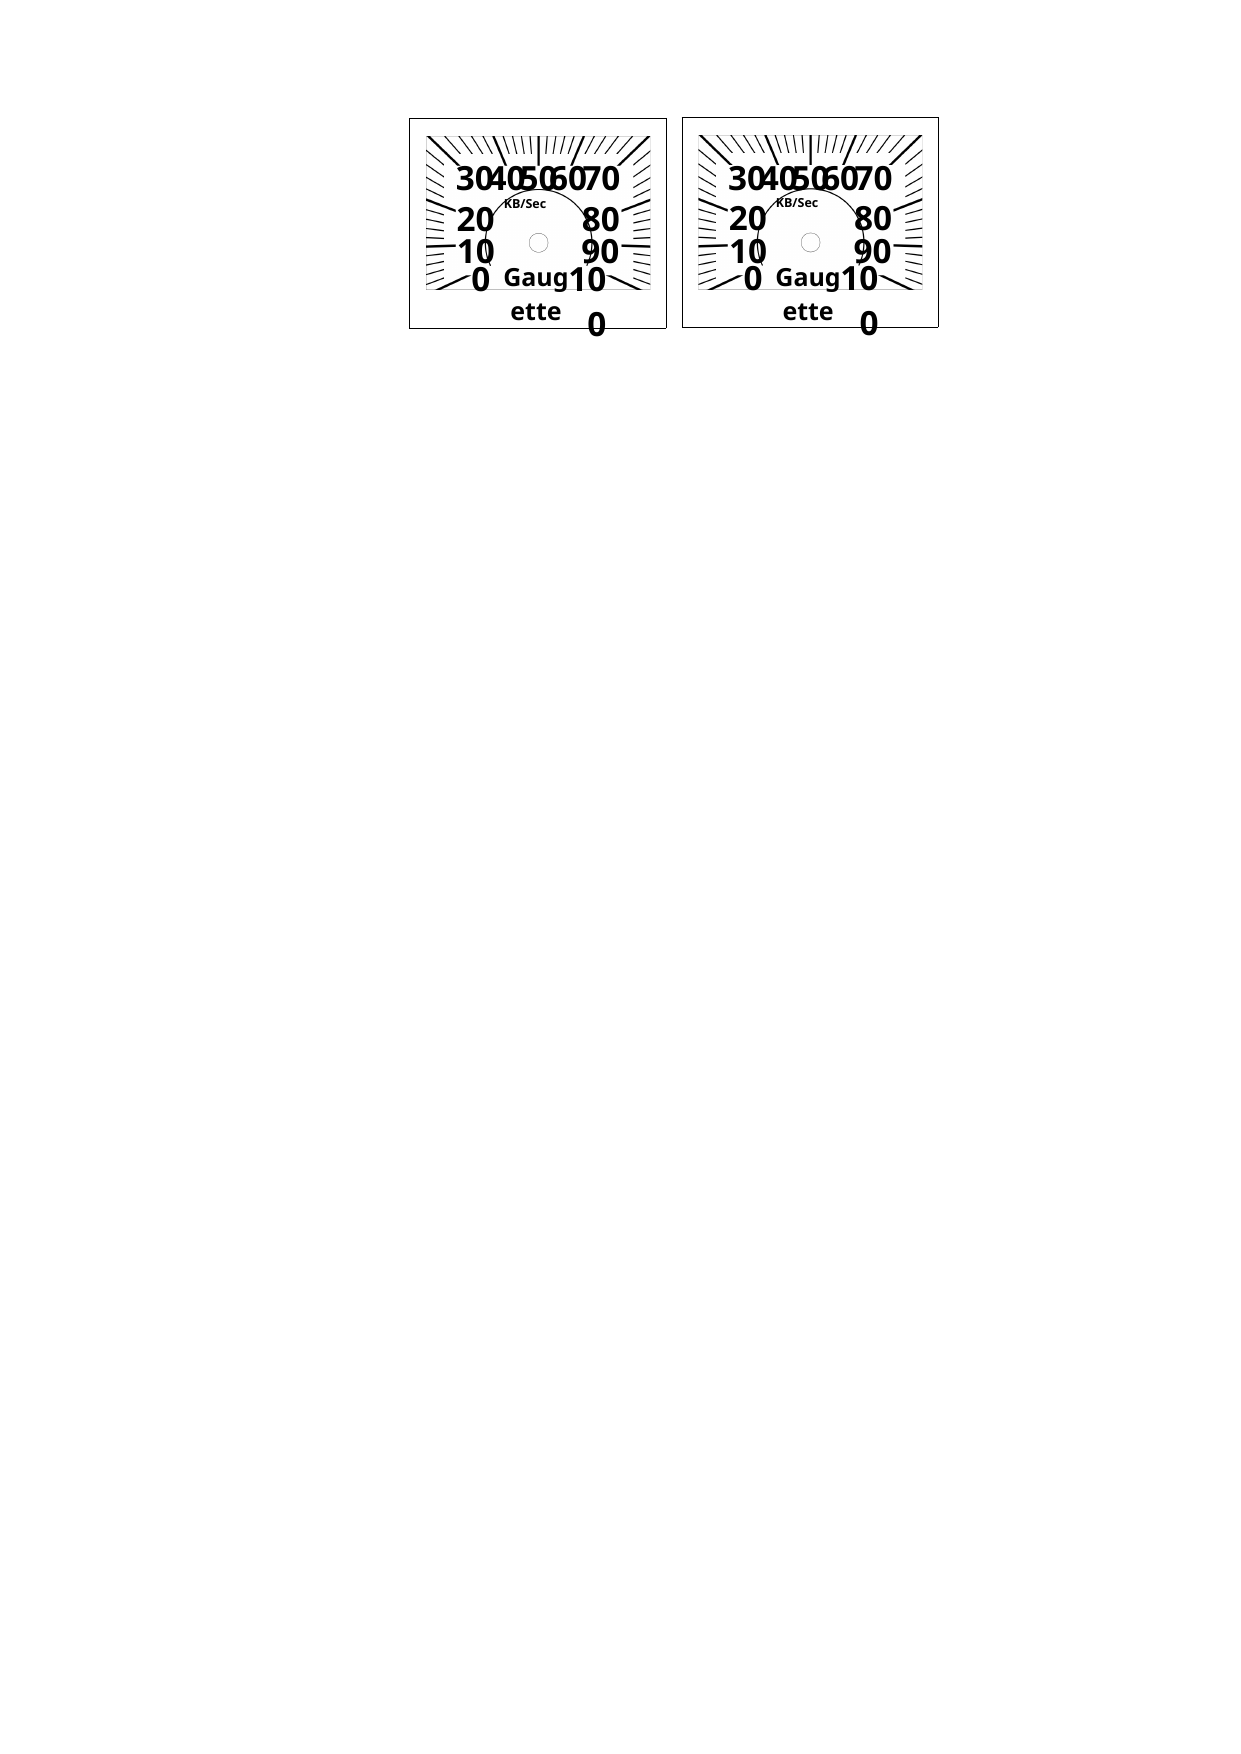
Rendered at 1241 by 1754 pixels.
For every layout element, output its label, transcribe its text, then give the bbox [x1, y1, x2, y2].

text Gaugette [772, 259, 836, 327]
text 40 [486, 155, 517, 200]
text 50 [789, 154, 819, 200]
text 80 [578, 200, 620, 241]
text Gaugette [500, 260, 564, 328]
text 0 [471, 255, 513, 301]
text 80 [850, 200, 892, 240]
text 60 [846, 170, 851, 186]
picture [771, 200, 850, 259]
text 90 [849, 227, 891, 273]
text 100 [836, 255, 878, 346]
picture [698, 135, 923, 290]
text 70 [578, 155, 620, 200]
text 40 [758, 154, 789, 200]
text 10 [457, 241, 498, 273]
text 30 [753, 170, 758, 186]
text 40 [512, 170, 517, 186]
text 50 [517, 155, 547, 200]
text 70 [851, 154, 892, 200]
text 10 [729, 240, 771, 273]
text 20 [456, 200, 498, 241]
picture [426, 136, 651, 290]
text 90 [577, 228, 619, 273]
text 30 [456, 169, 467, 186]
text 100 [564, 255, 606, 346]
text 20 [729, 200, 771, 240]
text 30 [456, 155, 486, 200]
picture [498, 200, 578, 260]
text 60 [819, 154, 851, 200]
text 40 [784, 170, 789, 186]
text 60 [547, 155, 578, 200]
text 0 [743, 255, 785, 300]
text 30 [728, 154, 758, 200]
text 30 [480, 170, 486, 186]
text 60 [574, 170, 578, 186]
text KB/Sec [776, 200, 846, 211]
text KB/Sec [503, 200, 574, 212]
